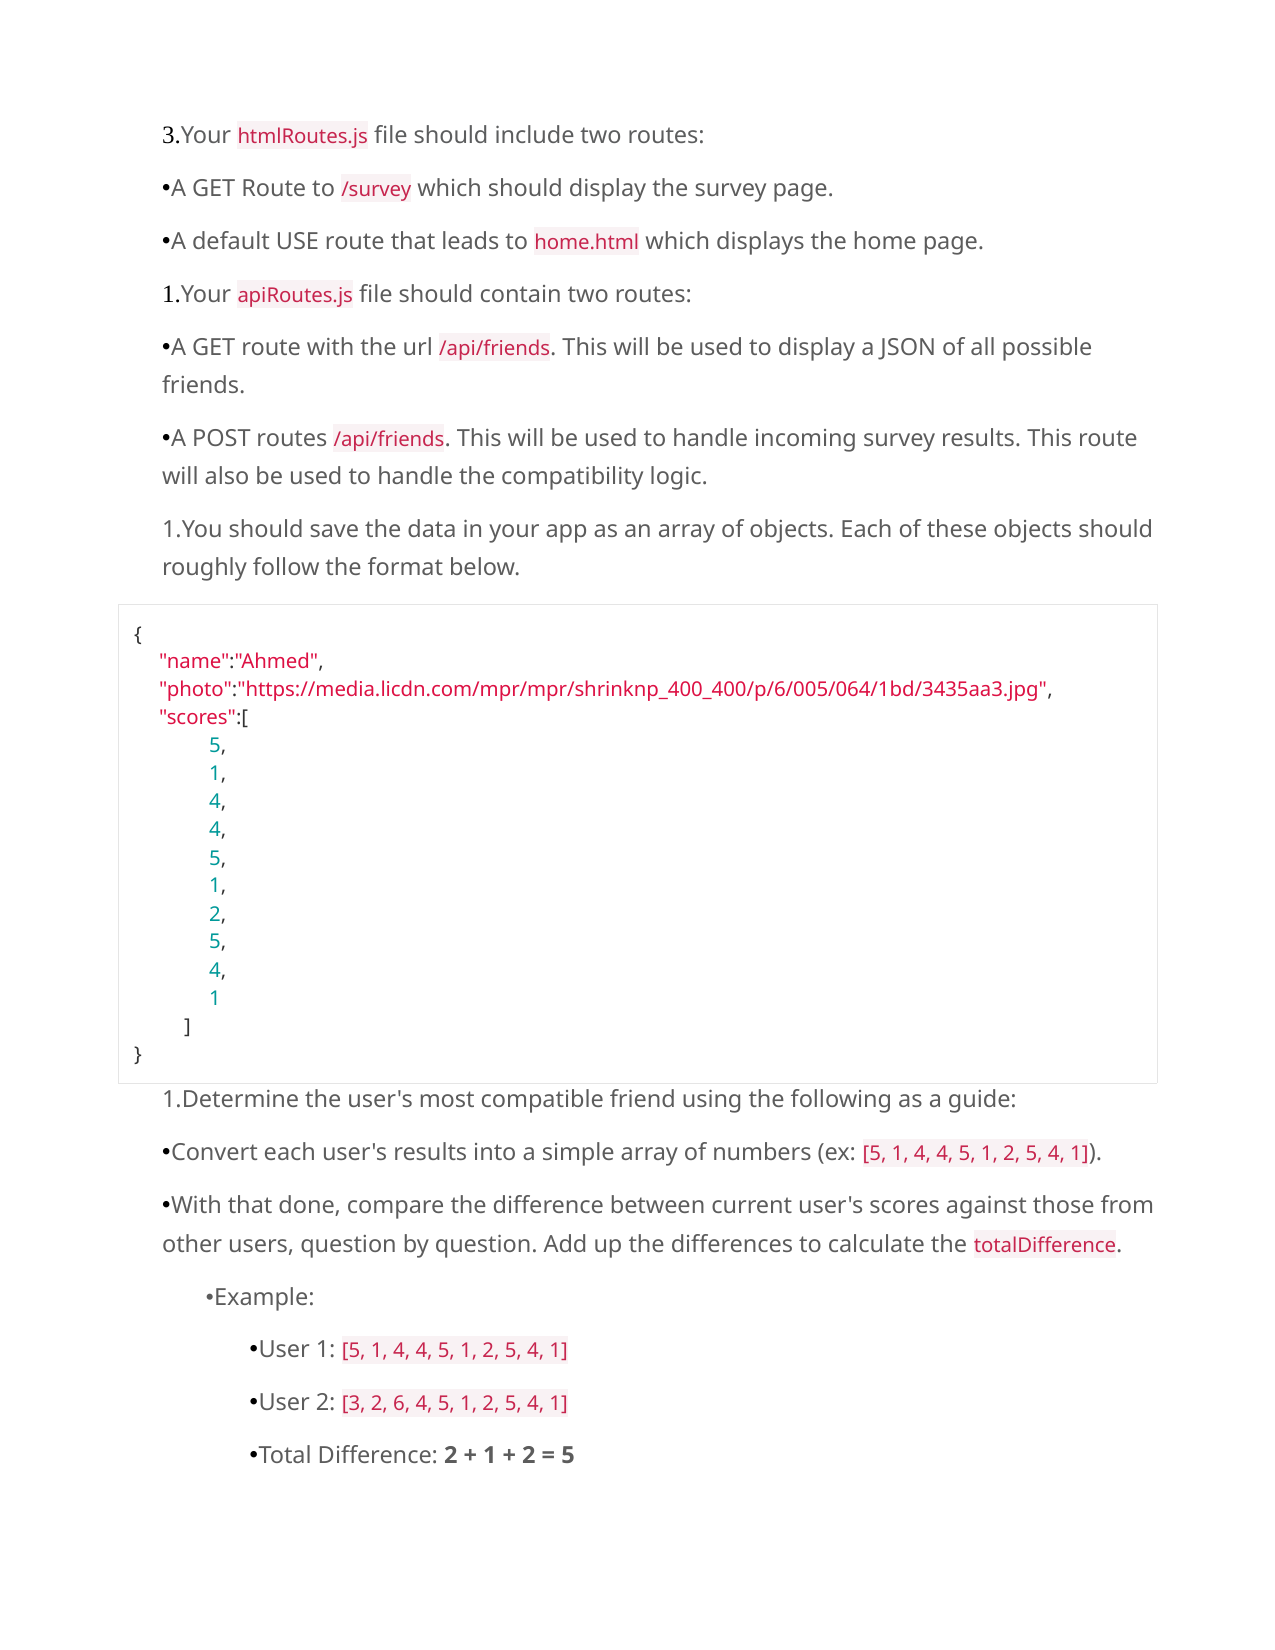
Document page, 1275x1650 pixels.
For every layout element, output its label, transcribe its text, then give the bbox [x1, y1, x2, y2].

list Your apiRoutes.js file should contain two routes: [118, 277, 1157, 309]
text 2, [119, 883, 1157, 911]
text 4, [119, 939, 1157, 967]
list User 1: [5, 1, 4, 4, 5, 1, 2, 5, 4, 1] [118, 1333, 1157, 1365]
text 4, [119, 799, 1157, 827]
text "scores":[ [119, 687, 1157, 715]
list User 2: [3, 2, 6, 4, 5, 1, 2, 5, 4, 1] [118, 1386, 1157, 1418]
list A GET Route to /survey which should display the survey page. [118, 171, 1157, 203]
list Determine the user's most compatible friend using the following as a guide: [118, 1084, 1157, 1115]
text 5, [119, 715, 1157, 743]
list A POST routes /api/friends. This will be used to handle incoming survey results. This route will also be used to handle the compatibility logic. [118, 421, 1157, 491]
text 5, [119, 827, 1157, 855]
text 1, [119, 743, 1157, 771]
list Total Difference: 2 + 1 + 2 = 5 [118, 1438, 1157, 1471]
list Convert each user's results into a simple array of numbers (ex: [5, 1, 4, 4, 5, 1, 2, 5, 4, 1]). [118, 1136, 1157, 1168]
text "name":"Ahmed", [119, 631, 1157, 659]
text } [119, 1023, 1157, 1083]
list Your htmlRoutes.js file should include two routes: [118, 118, 1157, 150]
text "photo":"https://media.licdn.com/mpr/mpr/shrinknp_400_400/p/6/005/064/1bd/3435aa3.jpg", [119, 659, 1157, 687]
text 5, [189, 715, 195, 723]
text 1, [119, 855, 1157, 883]
list With that done, compare the difference between current user's scores against those from other users, question by question. Add up the differences to calculate the totalDifference. [118, 1188, 1157, 1259]
list A GET route with the url /api/friends. This will be used to display a JSON of all possible friends. [118, 330, 1157, 400]
text 5, [119, 911, 1157, 939]
text ] [119, 996, 1157, 1023]
list Example: [118, 1280, 1157, 1312]
text 4, [119, 771, 1157, 799]
list You should save the data in your app as an array of objects. Each of these objects should roughly follow the format below. [118, 512, 1157, 583]
text 1 [119, 967, 1157, 996]
list A default USE route that leads to home.html which displays the home page. [118, 224, 1157, 256]
text { [119, 605, 1157, 631]
